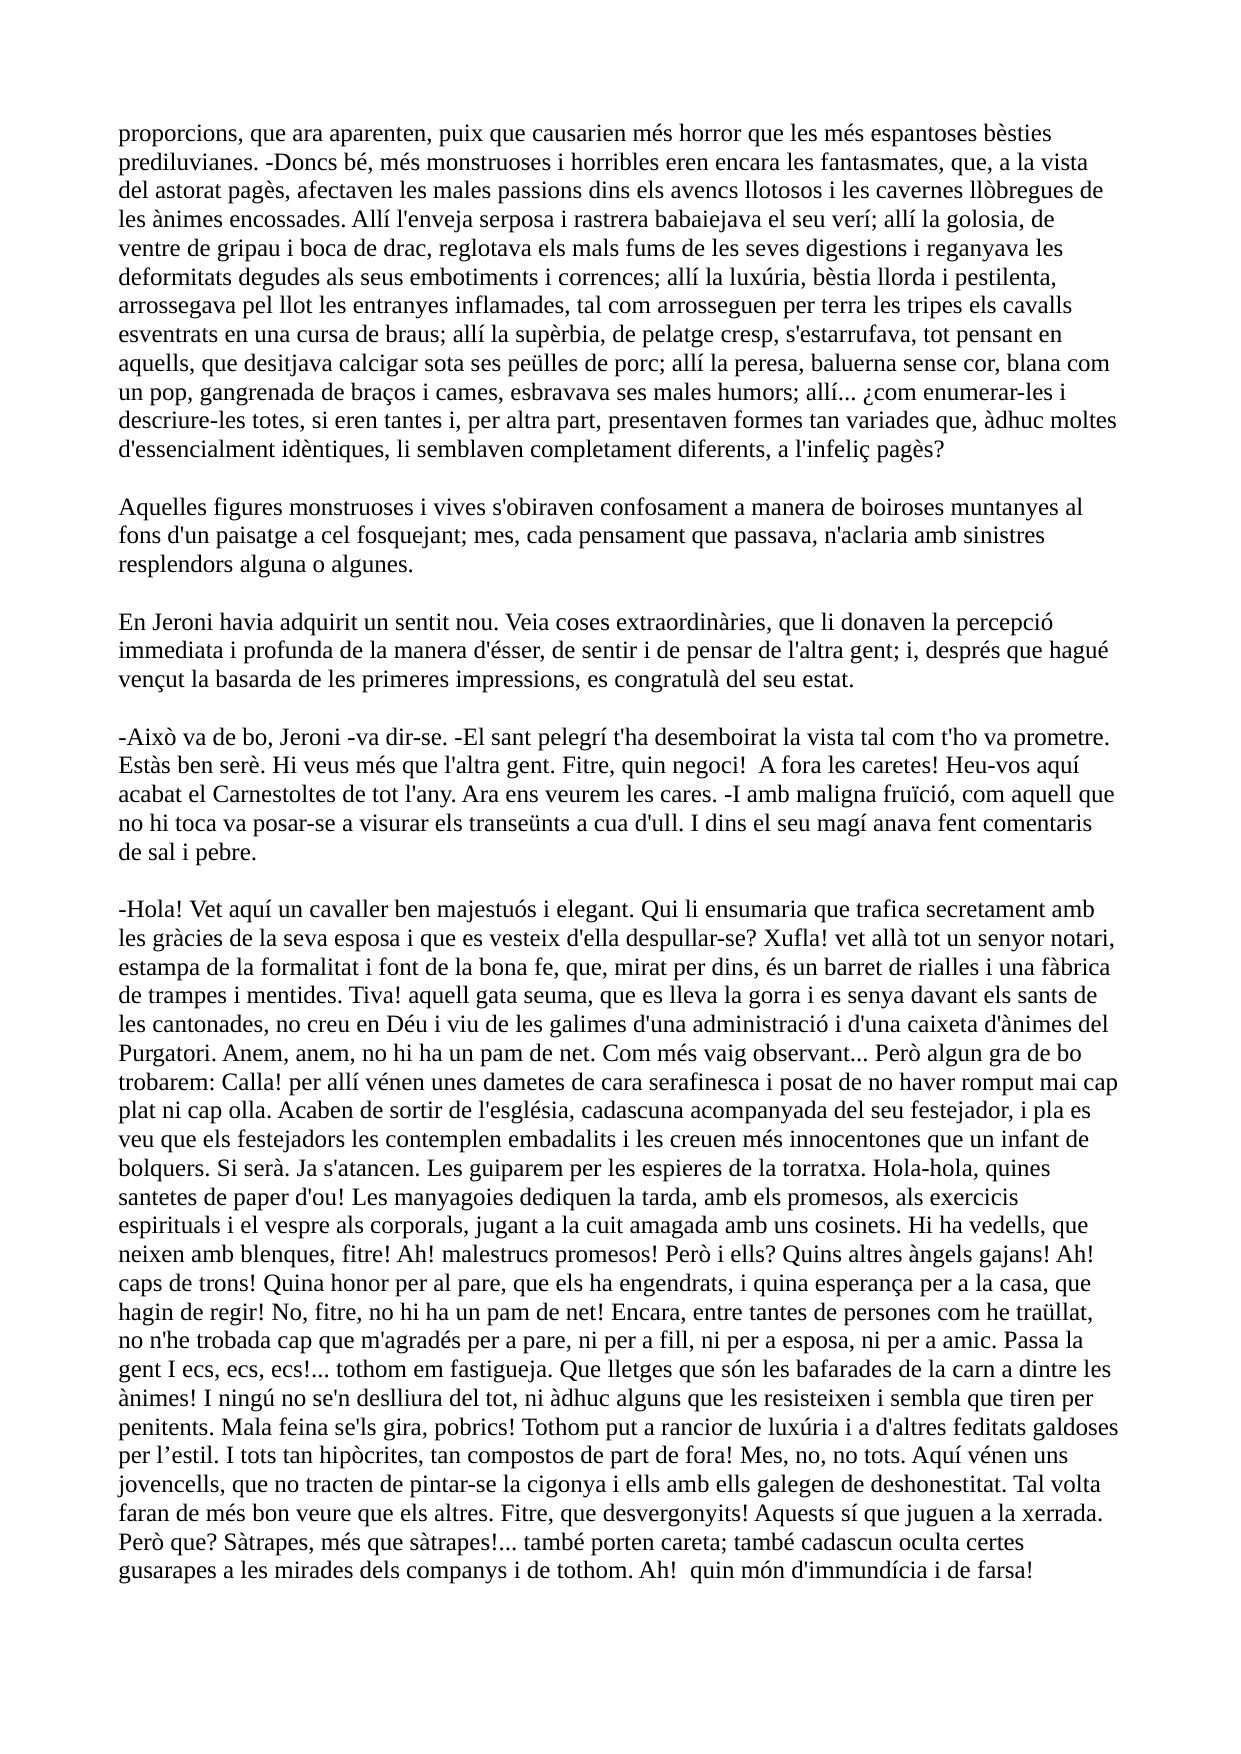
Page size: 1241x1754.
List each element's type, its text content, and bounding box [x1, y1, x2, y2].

text Aquelles figures monstruoses i vives s'obiraven confosament a manera de boiroses muntanyes al fons d'un paisatge a cel fosquejant; mes, cada pensament que passava, n'aclaria amb sinistres resplendors alguna o algunes. [118, 492, 1122, 578]
text proporcions, que ara aparenten, puix que causarien més horror que les més espantoses bèsties prediluvianes. -Doncs bé, més monstruoses i horribles eren encara les fantasmates, que, a la vista del astorat pagès, afectaven les males passions dins els avencs llotosos i les cavernes llòbregues de les ànimes encossades. Allí l'enveja serposa i rastrera babaiejava el seu verí; allí la golosia, de ventre de gripau i boca de drac, reglotava els mals fums de les seves digestions i reganyava les deformitats degudes als seus embotiments i corrences; allí la luxúria, bèstia llorda i pestilenta, arrossegava pel llot les entranyes inflamades, tal com arrosseguen per terra les tripes els cavalls esventrats en una cursa de braus; allí la supèrbia, de pelatge cresp, s'estarrufava, tot pensant en aquells, que desitjava calcigar sota ses peülles de porc; allí la peresa, baluerna sense cor, blana com un pop, gangrenada de braços i cames, esbravava ses males humors; allí... ¿com enumerar-les i descriure-les totes, si eren tantes i, per altra part, presentaven formes tan variades que, àdhuc moltes d'essencialment idèntiques, li semblaven completament diferents, a l'infeliç pagès? [118, 118, 1122, 463]
text -Això va de bo, Jeroni -va dir-se. -El sant pelegrí t'ha desemboirat la vista tal com t'ho va prometre. Estàs ben serè. Hi veus més que l'altra gent. Fitre, quin negoci! A fora les caretes! Heu-vos aquí acabat el Carnestoltes de tot l'any. Ara ens veurem les cares. -I amb maligna fruïció, com aquell que no hi toca va posar-se a visurar els transeünts a cua d'ull. I dins el seu magí anava fent comentaris de sal i pebre. [118, 722, 1122, 866]
text -Hola! Vet aquí un cavaller ben majestuós i elegant. Qui li ensumaria que trafica secretament amb les gràcies de la seva esposa i que es vesteix d'ella despullar-se? Xufla! vet allà tot un senyor notari, estampa de la formalitat i font de la bona fe, que, mirat per dins, és un barret de rialles i una fàbrica de trampes i mentides. Tiva! aquell gata seuma, que es lleva la gorra i es senya davant els sants de les cantonades, no creu en Déu i viu de les galimes d'una administració i d'una caixeta d'ànimes del Purgatori. Anem, anem, no hi ha un pam de net. Com més vaig observant... Però algun gra de bo trobarem: Calla! per allí vénen unes dametes de cara serafinesca i posat de no haver romput mai cap plat ni cap olla. Acaben de sortir de l'església, cadascuna acompanyada del seu festejador, i pla es veu que els festejadors les contemplen embadalits i les creuen més innocentones que un infant de bolquers. Si serà. Ja s'atancen. Les guiparem per les espieres de la torratxa. Hola-hola, quines santetes de paper d'ou! Les manyagoies dediquen la tarda, amb els promesos, als exercicis espirituals i el vespre als corporals, jugant a la cuit amagada amb uns cosinets. Hi ha vedells, que neixen amb blenques, fitre! Ah! malestrucs promesos! Però i ells? Quins altres àngels gajans! Ah! caps de trons! Quina honor per al pare, que els ha engendrats, i quina esperança per a la casa, que hagin de regir! No, fitre, no hi ha un pam de net! Encara, entre tantes de persones com he traüllat, no n'he trobada cap que m'agradés per a pare, ni per a fill, ni per a esposa, ni per a amic. Passa la gent I ecs, ecs, ecs!... tothom em fastigueja. Que lletges que són les bafarades de la carn a dintre les ànimes! I ningú no se'n deslliura del tot, ni àdhuc alguns que les resisteixen i sembla que tiren per penitents. Mala feina se'ls gira, pobrics! Tothom put a rancior de luxúria i a d'altres feditats galdoses per l’estil. I tots tan hipòcrites, tan compostos de part de fora! Mes, no, no tots. Aquí vénen uns jovencells, que no tracten de pintar-se la cigonya i ells amb ells galegen de deshonestitat. Tal volta faran de més bon veure que els altres. Fitre, que desvergonyits! Aquests sí que juguen a la xerrada. Però que? Sàtrapes, més que sàtrapes!... també porten careta; també cadascun oculta certes gusarapes a les mirades dels companys i de tothom. Ah! quin món d'immundícia i de farsa! [118, 894, 1122, 1584]
text En Jeroni havia adquirit un sentit nou. Veia coses extraordinàries, que li donaven la percepció immediata i profunda de la manera d'ésser, de sentir i de pensar de l'altra gent; i, després que hagué vençut la basarda de les primeres impressions, es congratulà del seu estat. [118, 607, 1122, 693]
